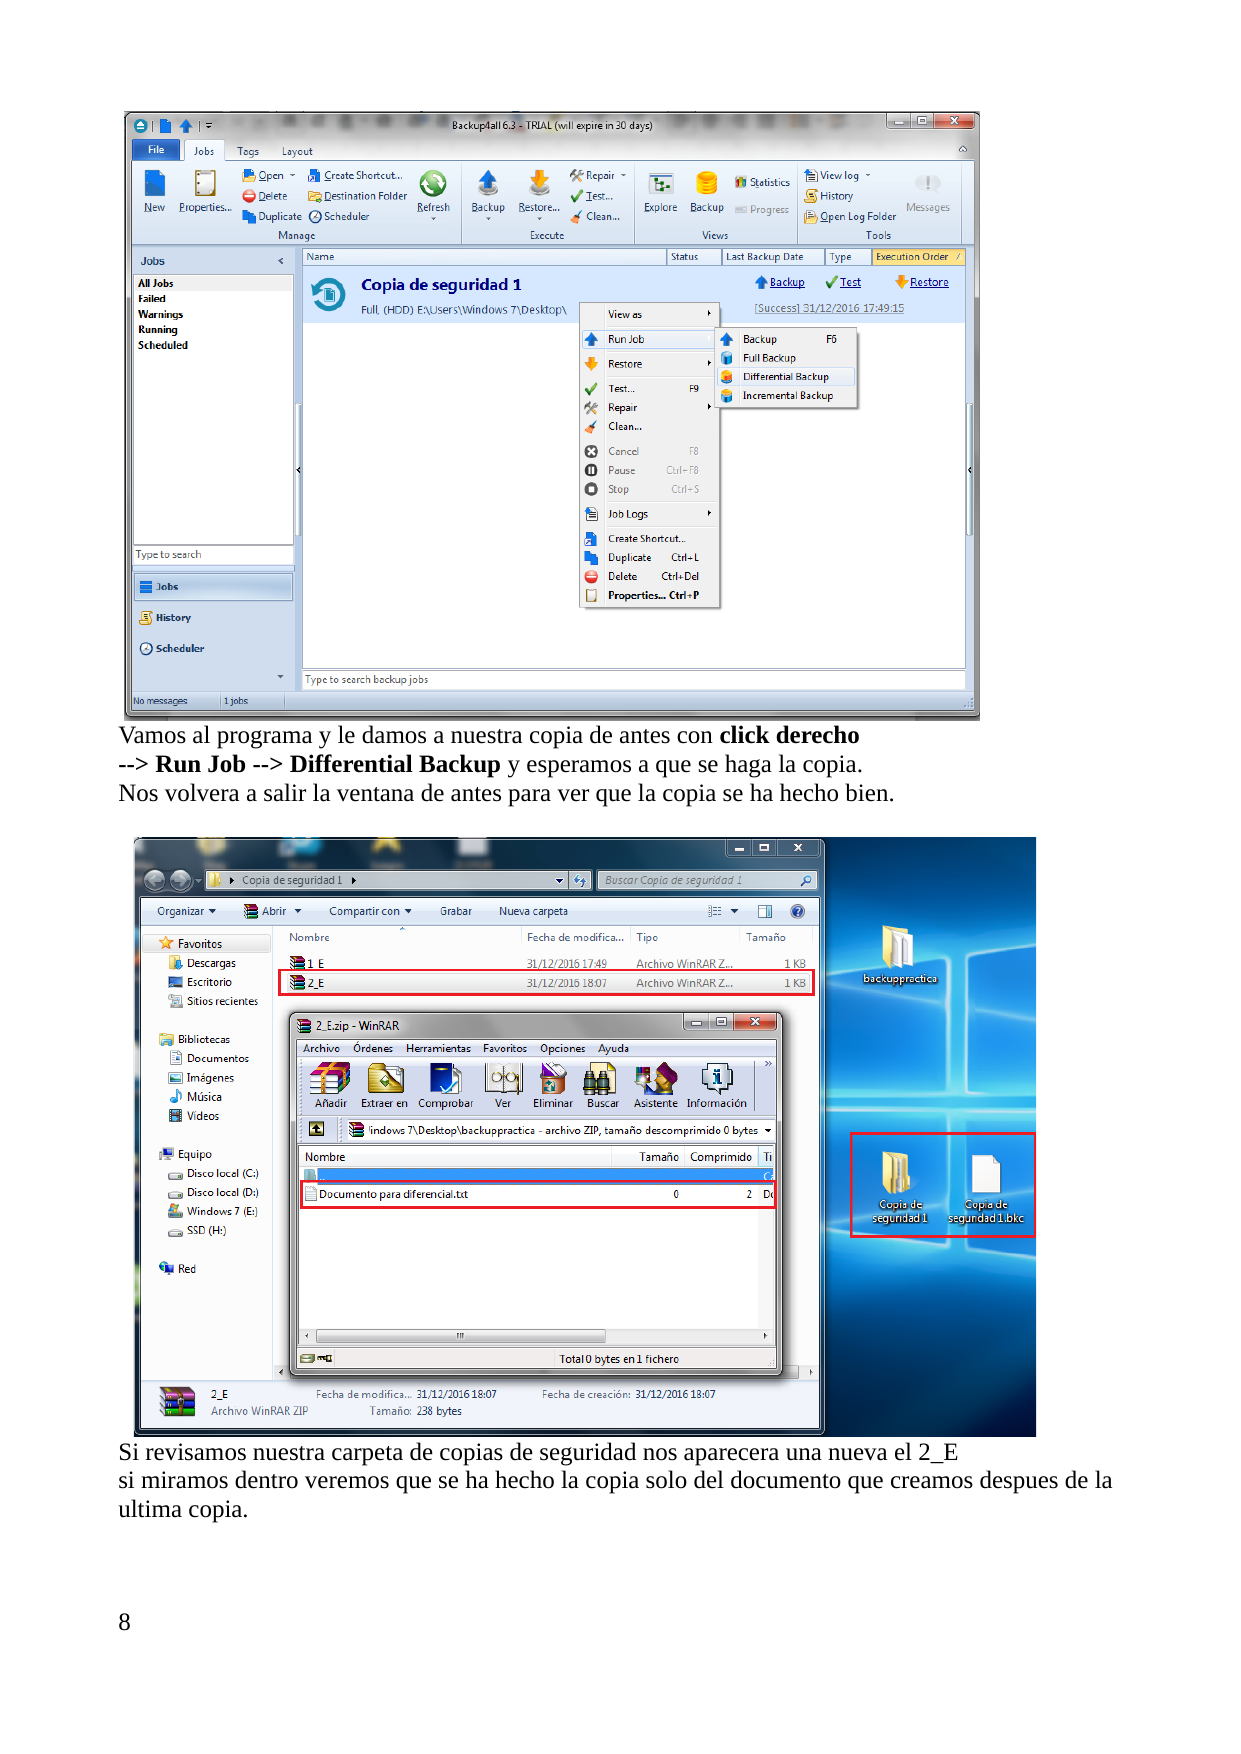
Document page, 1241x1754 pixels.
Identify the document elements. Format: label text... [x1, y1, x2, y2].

text Nos volvera a salir la ventana de antes para ver que la copia se ha hecho bien. [118, 778, 1122, 807]
text --> Run Job --> Differential Backup y esperamos a que se haga la copia. [118, 749, 1122, 778]
text si miramos dentro veremos que se ha hecho la copia solo del documento que creamos despues de la ultima copia. [118, 1466, 1122, 1523]
picture [133, 837, 1037, 1437]
picture [124, 111, 980, 721]
text Vamos al programa y le damos a nuestra copia de antes con click derecho [118, 118, 1122, 749]
text Si revisamos nuestra carpeta de copias de seguridad nos aparecera una nueva el 2_E [118, 836, 1122, 1466]
